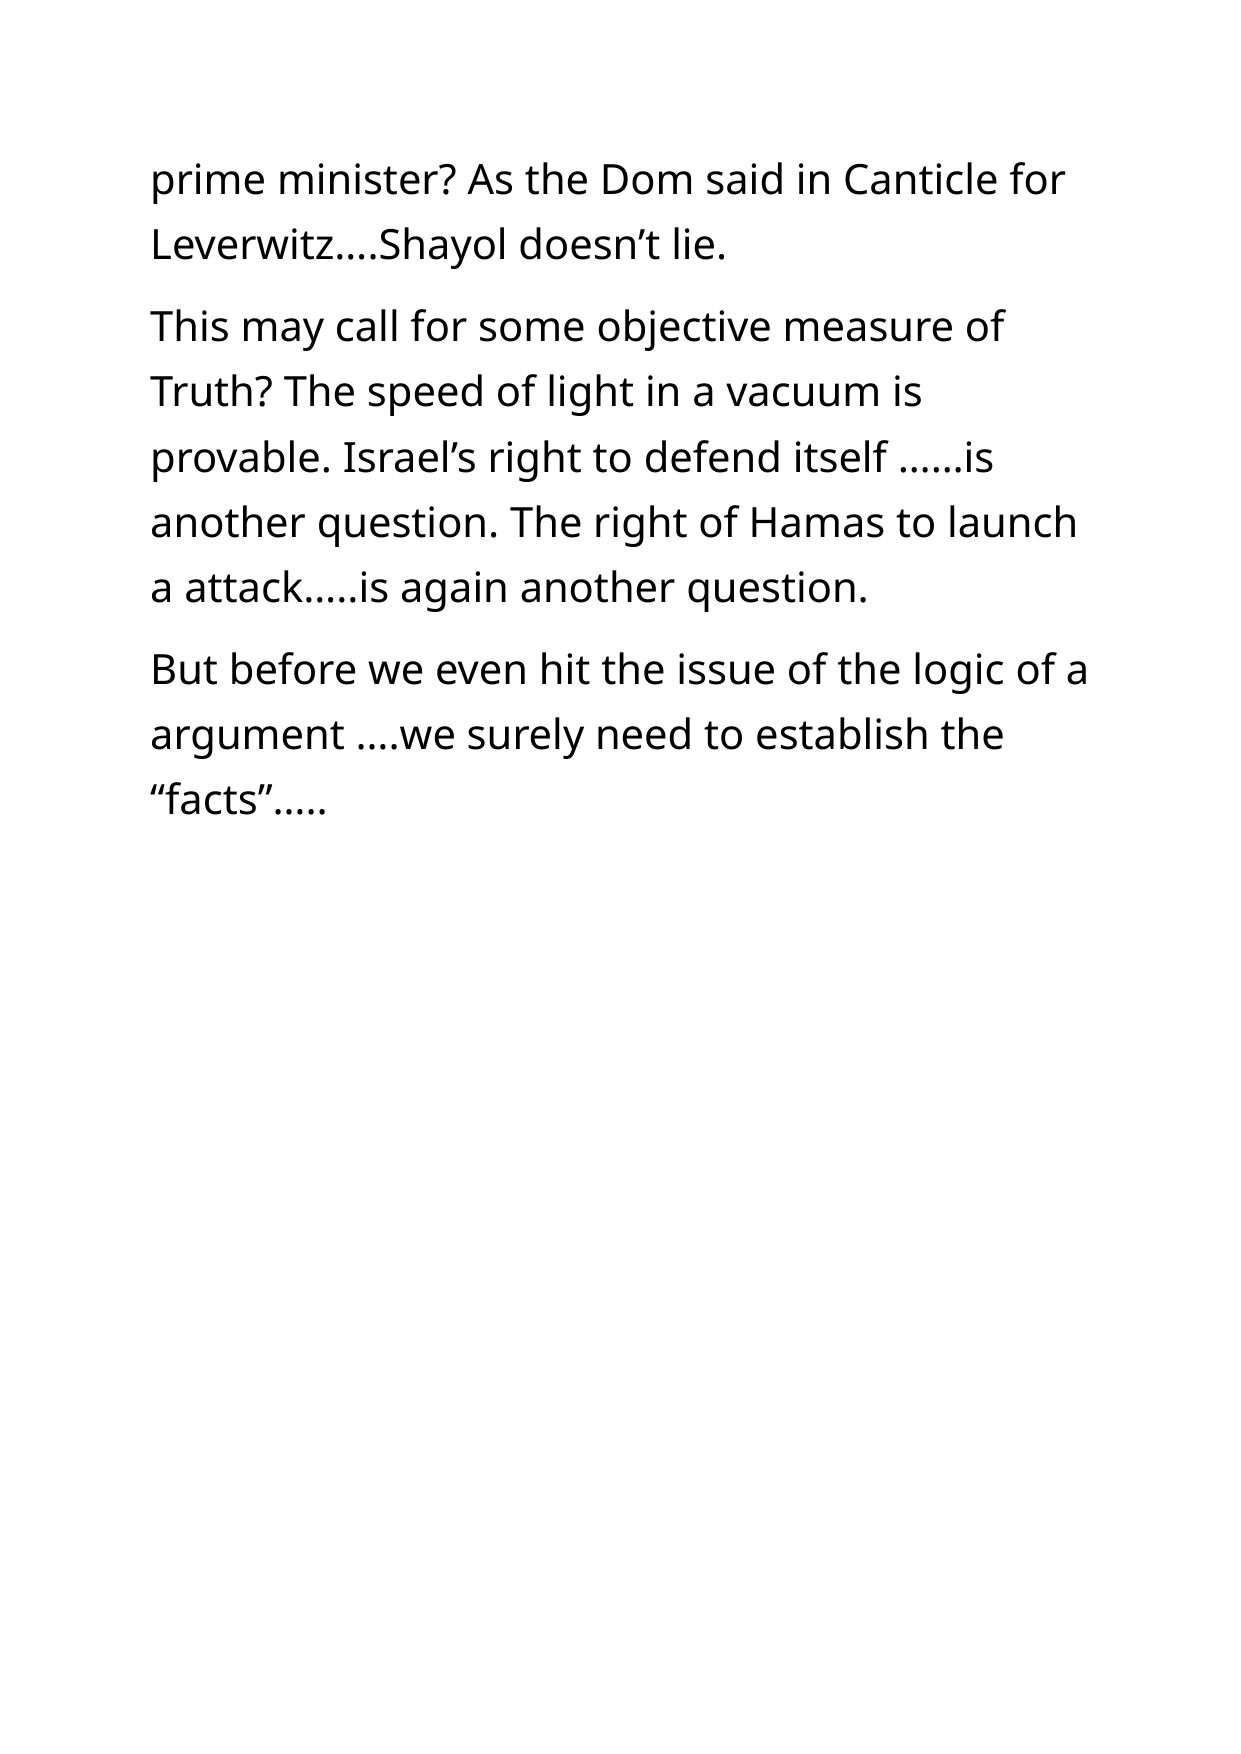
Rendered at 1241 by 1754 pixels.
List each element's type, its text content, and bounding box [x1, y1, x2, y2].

text This may call for some objective measure of Truth? The speed of light in a vacuum is provable. Israel’s right to defend itself ……is another question. The right of Hamas to launch a attack…..is again another question. [150, 297, 1090, 615]
text prime minister? As the Dom said in Canticle for Leverwitz….Shayol doesn’t lie. [150, 150, 1090, 272]
text But before we even hit the issue of the logic of a argument ….we surely need to establish the “facts”….. [150, 640, 1090, 827]
